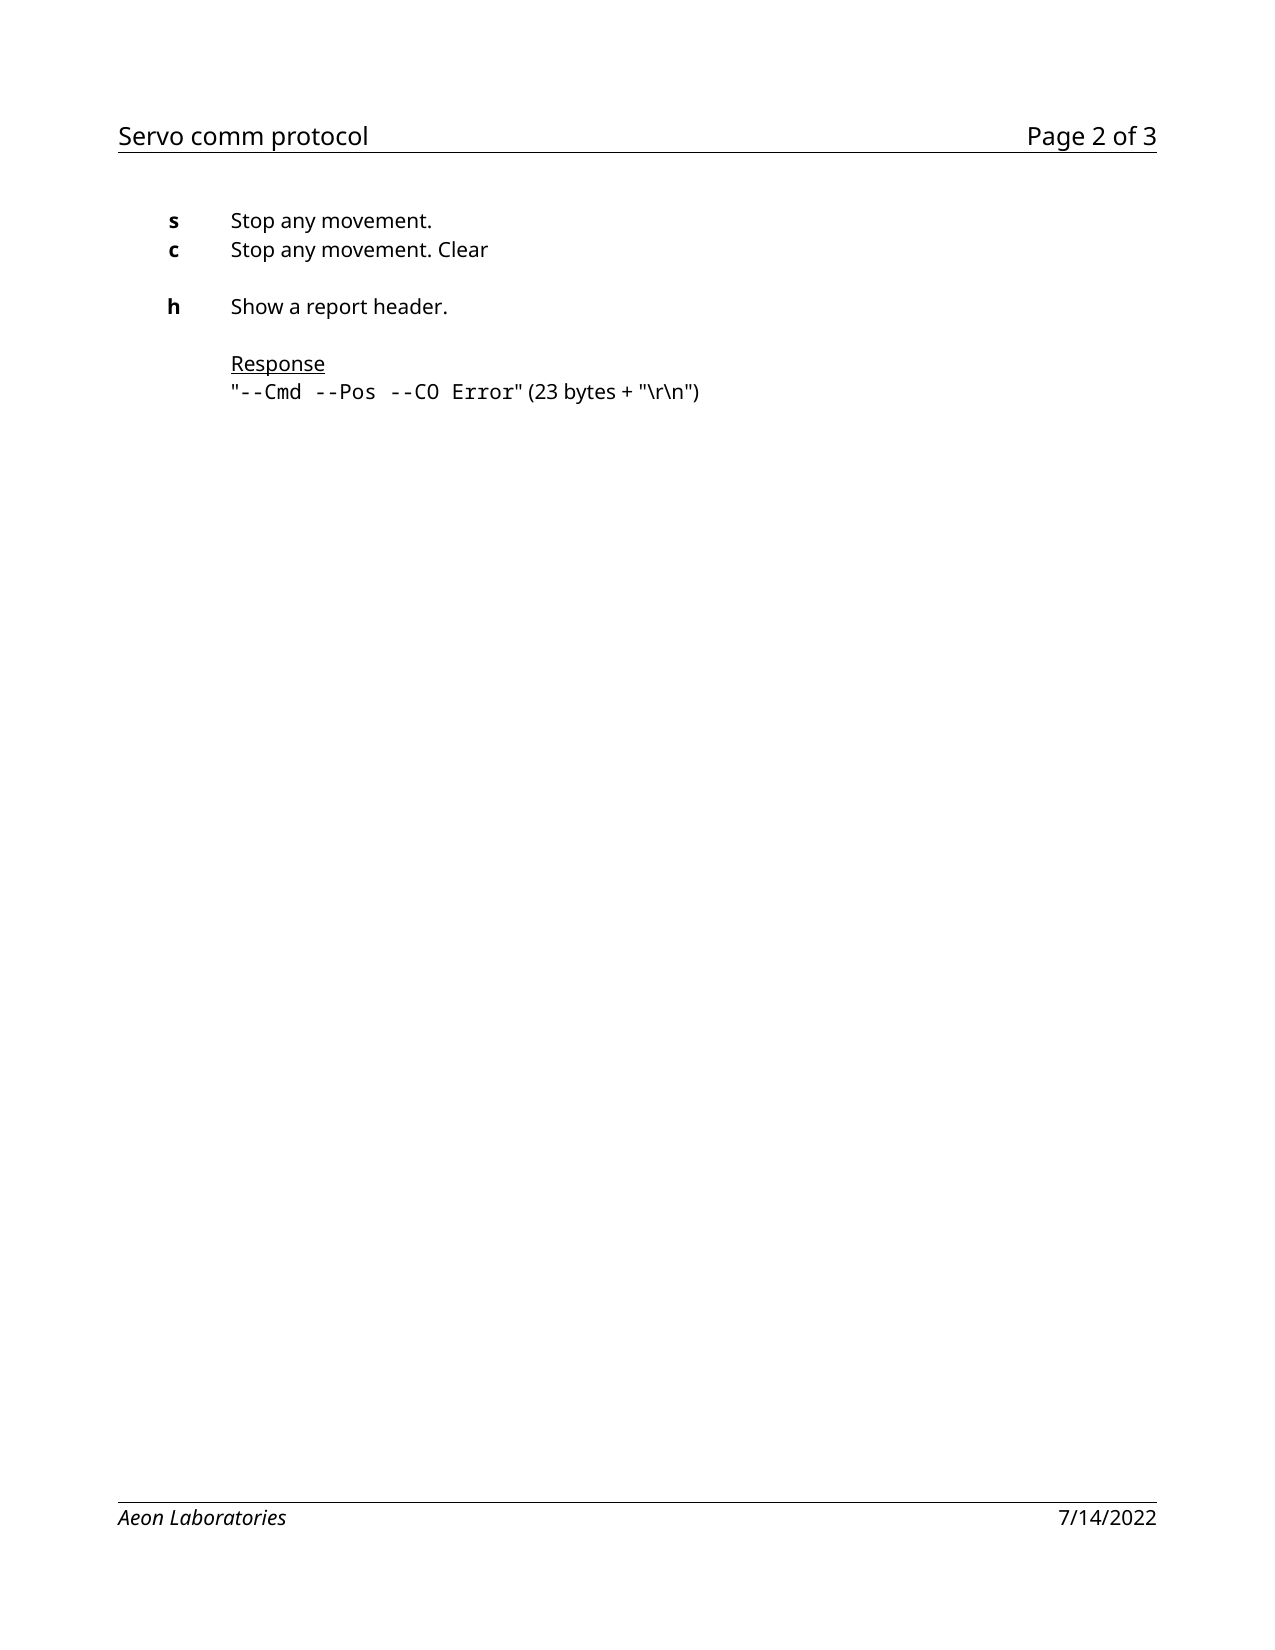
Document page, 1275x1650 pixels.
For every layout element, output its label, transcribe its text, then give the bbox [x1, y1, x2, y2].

text Response [118, 349, 1157, 377]
text s Stop any movement. [118, 207, 1157, 235]
text h Show a report header. [118, 292, 1157, 320]
text "--Cmd --Pos --CO Error" (23 bytes + "\r\n") [118, 377, 1157, 406]
text c Stop any movement. Clear [118, 235, 1157, 263]
